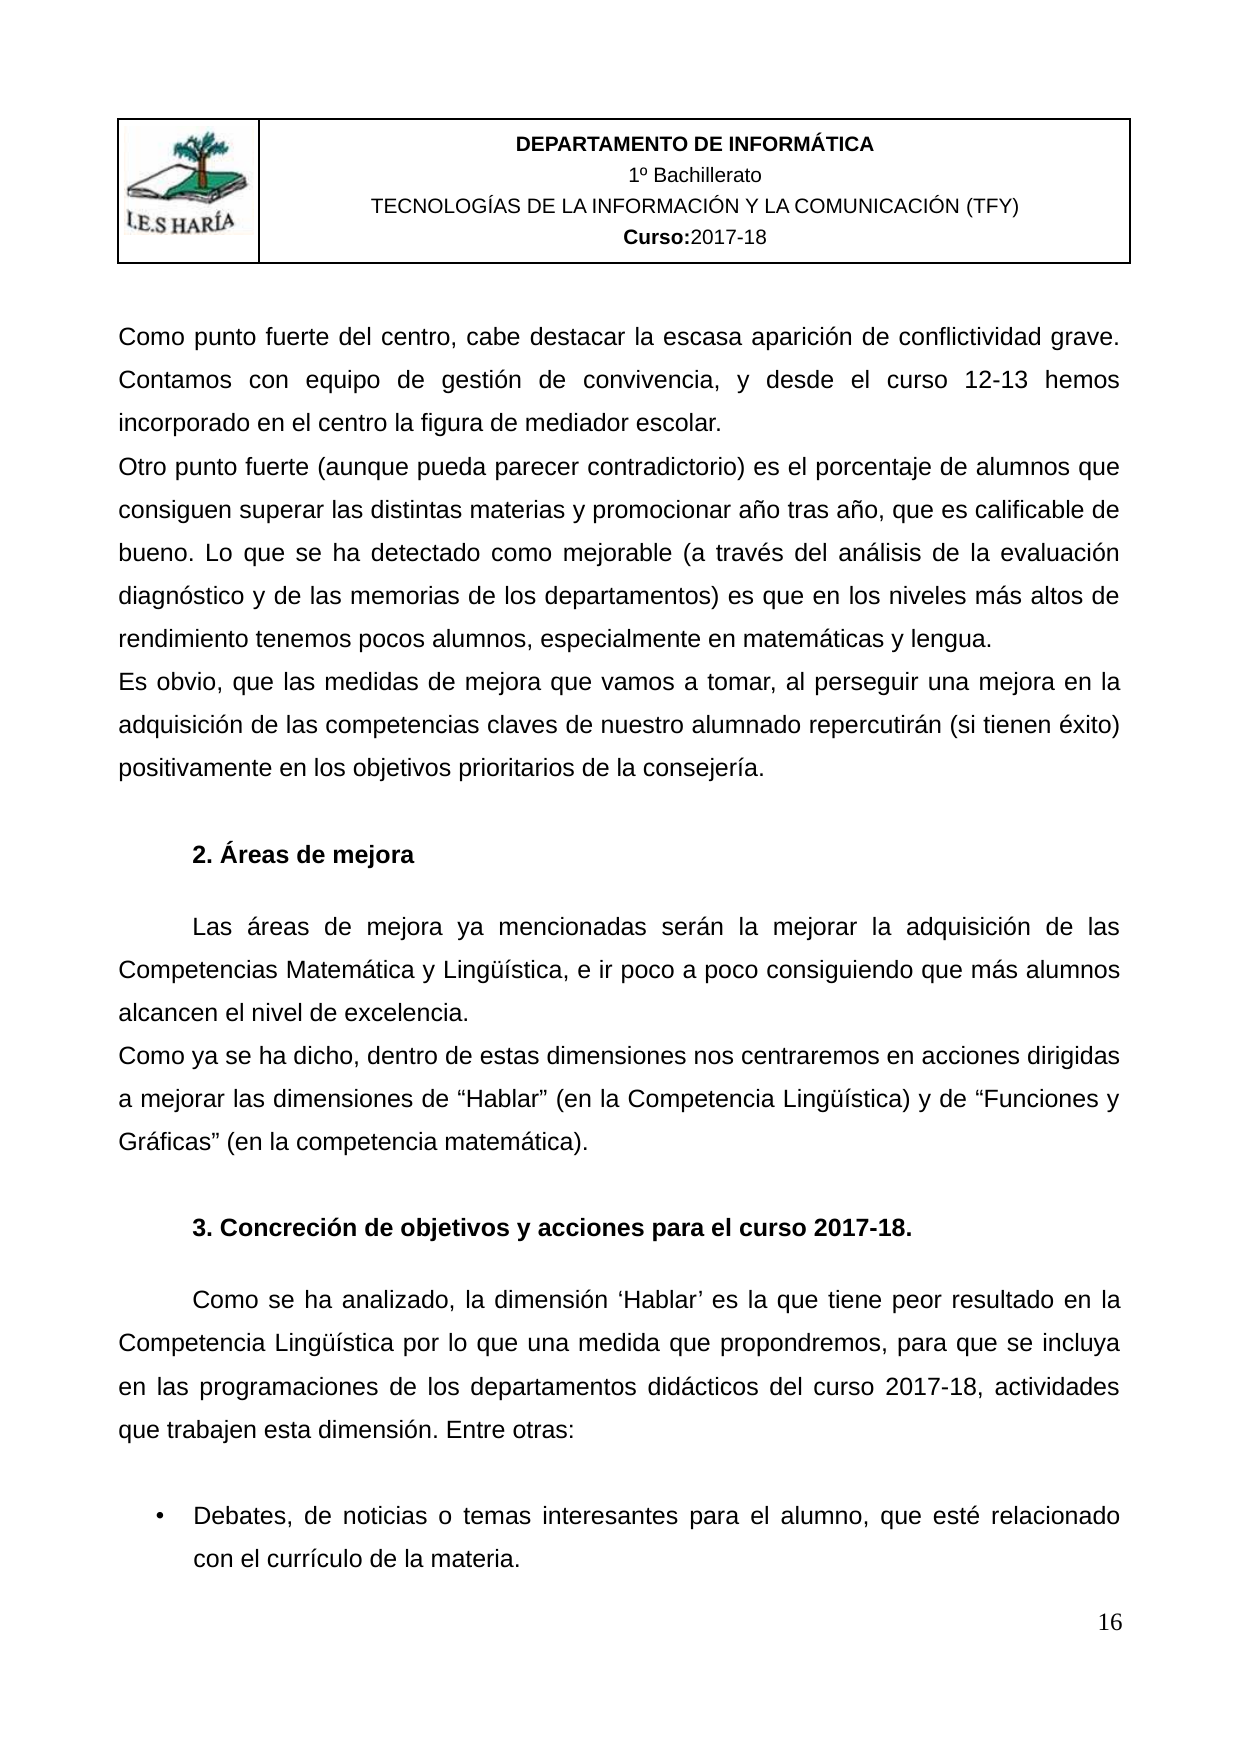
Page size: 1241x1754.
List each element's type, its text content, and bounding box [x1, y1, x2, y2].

text Las áreas de mejora ya mencionadas serán la mejorar la adquisición de las Competencias Matemática y Lingüística, e ir poco a poco consiguiendo que más alumnos alcancen el nivel de excelencia. [118, 911, 1122, 1026]
picture [123, 126, 254, 235]
text Como se ha analizado, la dimensión ‘Hablar’ es la que tiene peor resultado en la Competencia Lingüística por lo que una medida que propondremos, para que se incluya en las programaciones de los departamentos didácticos del curso 2017-18, actividades que trabajen esta dimensión. Entre otras: [118, 1285, 1122, 1443]
list Debates, de noticias o temas interesantes para el alumno, que esté relacionado con el currículo de la materia. [156, 1501, 1122, 1573]
text Es obvio, que las medidas de mejora que vamos a tomar, al perseguir una mejora en la adquisición de las competencias claves de nuestro alumnado repercutirán (si tienen éxito) positivamente en los objetivos prioritarios de la consejería. [118, 667, 1122, 782]
text Como punto fuerte del centro, cabe destacar la escasa aparición de conflictividad grave. Contamos con equipo de gestión de convivencia, y desde el curso 12-13 hemos incorporado en el centro la figura de mediador escolar. [118, 322, 1122, 437]
text 2. Áreas de mejora [118, 839, 1122, 868]
text 3. Concreción de objetivos y acciones para el curso 2017-18. [118, 1213, 1122, 1242]
text Otro punto fuerte (aunque pueda parecer contradictorio) es el porcentaje de alumnos que consiguen superar las distintas materias y promocionar año tras año, que es calificable de bueno. Lo que se ha detectado como mejorable (a través del análisis de la evaluación diagnóstico y de las memorias de los departamentos) es que en los niveles más altos de rendimiento tenemos pocos alumnos, especialmente en matemáticas y lengua. [118, 451, 1122, 653]
text Como ya se ha dicho, dentro de estas dimensiones nos centraremos en acciones dirigidas a mejorar las dimensiones de “Hablar” (en la Competencia Lingüística) y de “Funciones y Gráficas” (en la competencia matemática). [118, 1041, 1122, 1156]
